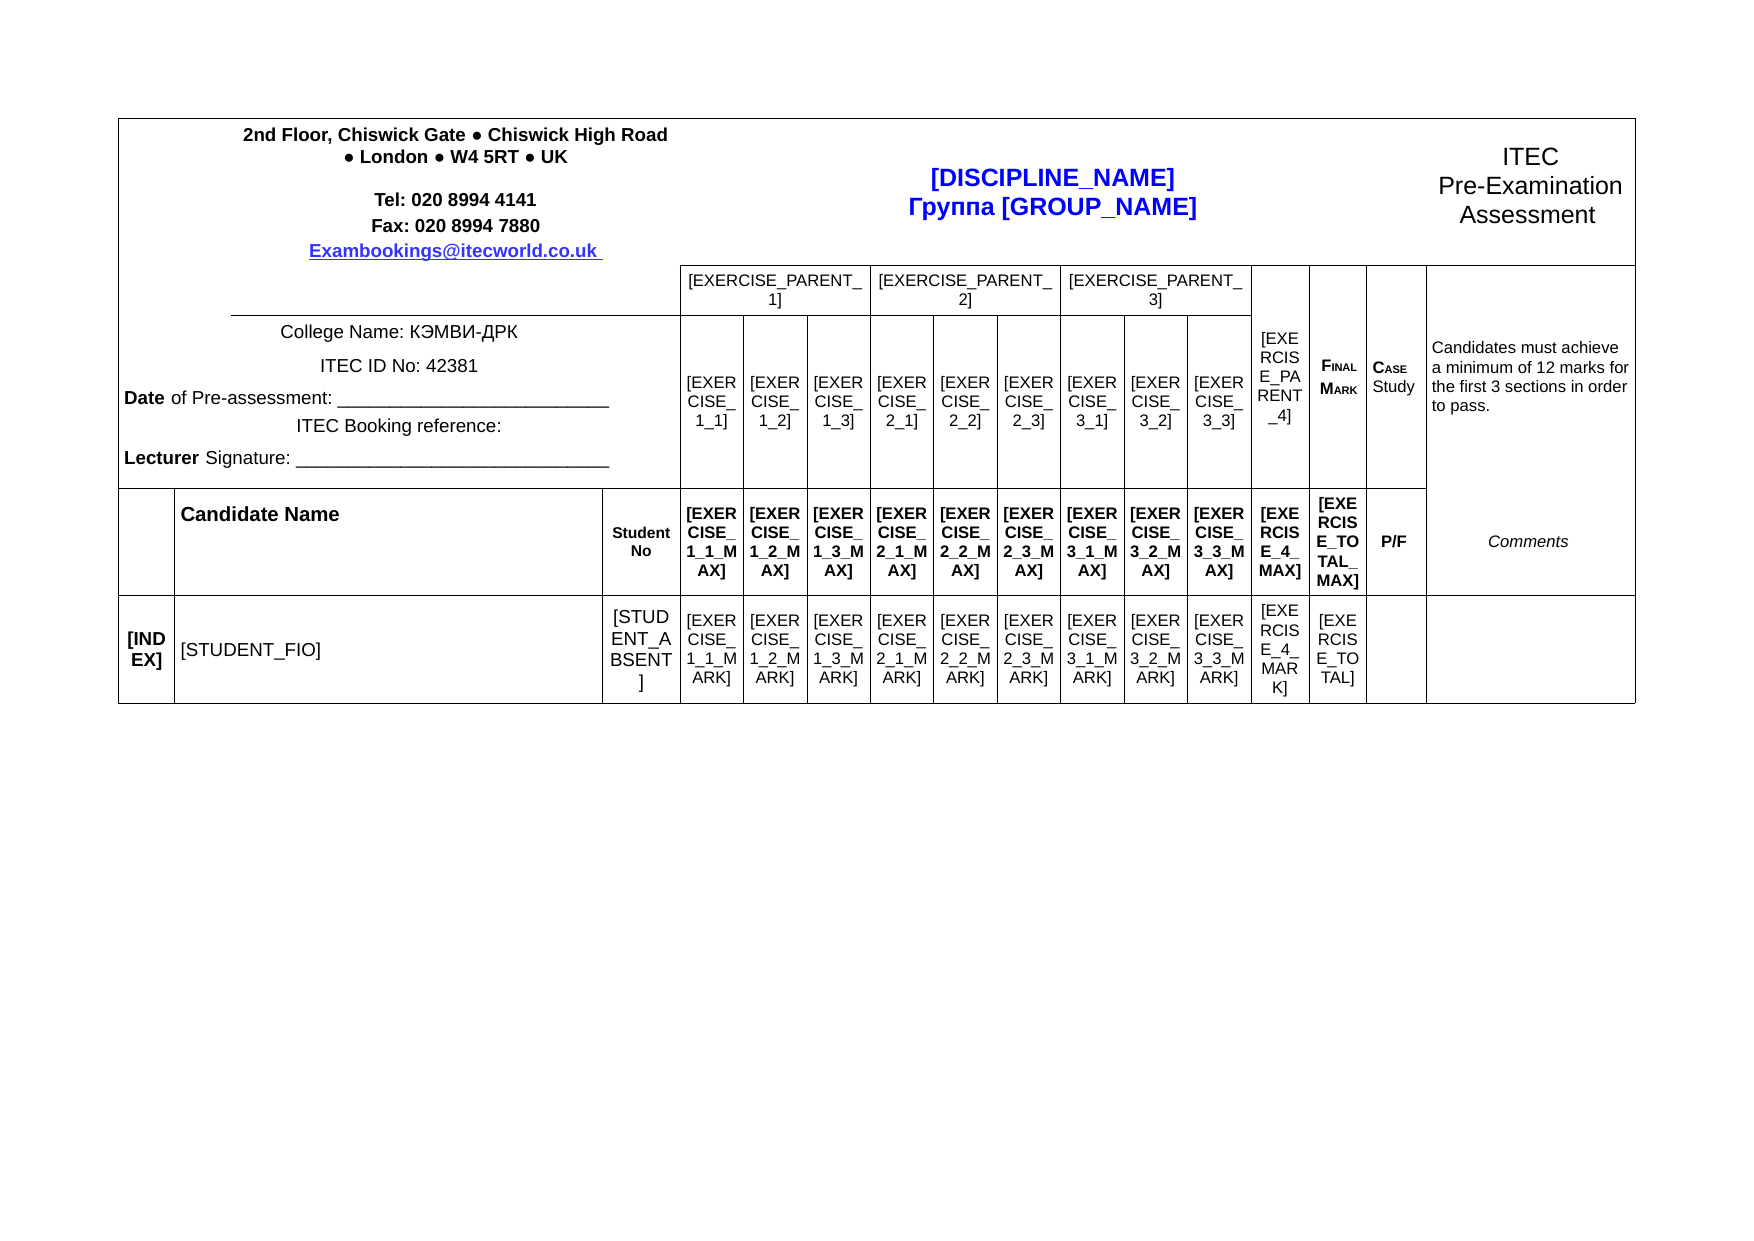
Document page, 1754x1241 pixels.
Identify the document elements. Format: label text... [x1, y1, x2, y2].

table_cell [EXERCISE_2_2_MAX] [934, 489, 997, 595]
table_cell [EXERCISE_4_MAX] [1252, 489, 1309, 595]
table_cell Student No [603, 489, 680, 595]
table_cell [EXERCISE_1_3_MARK] [808, 596, 870, 703]
table_cell [EXERCISE_3_2] [1125, 316, 1187, 488]
table_cell [EXERCISE_2_2] [934, 316, 997, 488]
table_cell [1427, 596, 1635, 703]
table_cell [INDEX] [119, 596, 174, 703]
table_cell [EXERCISE_3_3] [1188, 316, 1251, 488]
table_cell [EXERCISE_3_1_MAX] [1061, 489, 1124, 595]
table_cell [EXERCISE_1_3] [808, 316, 870, 488]
table_cell [EXERCISE_3_3_MARK] [1188, 596, 1251, 703]
table_cell College Name: КЭМВИ-ДРК ITEC ID No: 42381 Date of Pre-assessment: __________________________ ITEC Booking reference: Lecturer Signature: ______________________________ [119, 315, 680, 488]
table_cell [EXERCISE_1_2_MAX] [744, 489, 807, 595]
table_cell P/F [1367, 489, 1426, 595]
table_cell Candidate Name [175, 489, 602, 595]
table_cell [1367, 596, 1426, 703]
table_cell [STUDENT_ABSENT] [603, 596, 680, 703]
table_cell [EXERCISE_3_1_MARK] [1061, 596, 1124, 703]
table_header 2nd Floor, Chiswick Gate ● Chiswick High Road ● London ● W4 5RT ● UK Tel: 020 8994 4141 Fax: 020 8994 7880 Exambookings@itecworld.co.uk [231, 119, 680, 315]
table_cell [EXERCISE_PARENT_2] [871, 266, 1060, 315]
table_cell [EXERCISE_1_1] [681, 316, 743, 488]
table_cell [EXERCISE_4_MARK] [1252, 596, 1309, 703]
table_cell [EXERCISE_PARENT_1] [681, 266, 870, 315]
table_header [DISCIPLINE_NAME] Группа [GROUP_NAME] [680, 119, 1426, 265]
table_cell [EXERCISE_TOTAL] [1310, 596, 1366, 703]
table_header [119, 119, 231, 315]
table_cell [EXERCISE_1_1_MAX] [681, 489, 743, 595]
table_cell Case Study [1367, 266, 1426, 488]
table_cell [EXERCISE_2_2_MARK] [934, 596, 997, 703]
table_cell [EXERCISE_2_3_MARK] [998, 596, 1060, 703]
table_cell [EXERCISE_1_2_MARK] [744, 596, 807, 703]
table_cell [EXERCISE_1_3_MAX] [808, 489, 870, 595]
table_cell [EXERCISE_2_3_MAX] [998, 489, 1060, 595]
table_cell [EXERCISE_3_2_MARK] [1125, 596, 1187, 703]
table_cell [EXERCISE_TOTAL_MAX] [1310, 489, 1366, 595]
table_cell [EXERCISE_3_2_MAX] [1125, 489, 1187, 595]
table_cell [EXERCISE_1_2] [744, 316, 807, 488]
table_cell [EXERCISE_3_3_MAX] [1188, 489, 1251, 595]
table_cell [EXERCISE_2_1_MARK] [871, 596, 933, 703]
table_cell [EXERCISE_2_3] [998, 316, 1060, 488]
table_cell [EXERCISE_1_1_MARK] [681, 596, 743, 703]
table_cell [STUDENT_FIO] [175, 596, 602, 703]
table_cell Candidates must achieve a minimum of 12 marks for the first 3 sections in order to pass. [1427, 266, 1635, 488]
table_cell [EXERCISE_3_1] [1061, 316, 1124, 488]
table_cell [EXERCISE_PARENT_4] [1252, 266, 1309, 488]
table_cell [EXERCISE_2_1] [871, 316, 933, 488]
table_cell [119, 489, 174, 595]
table_header ITEC Pre-Examination Assessment [1426, 119, 1635, 265]
table_cell Final Mark [1310, 266, 1366, 488]
table_cell Comments [1427, 488, 1635, 595]
table_cell [EXERCISE_PARENT_3] [1061, 266, 1251, 315]
table_cell [EXERCISE_2_1_MAX] [871, 489, 933, 595]
